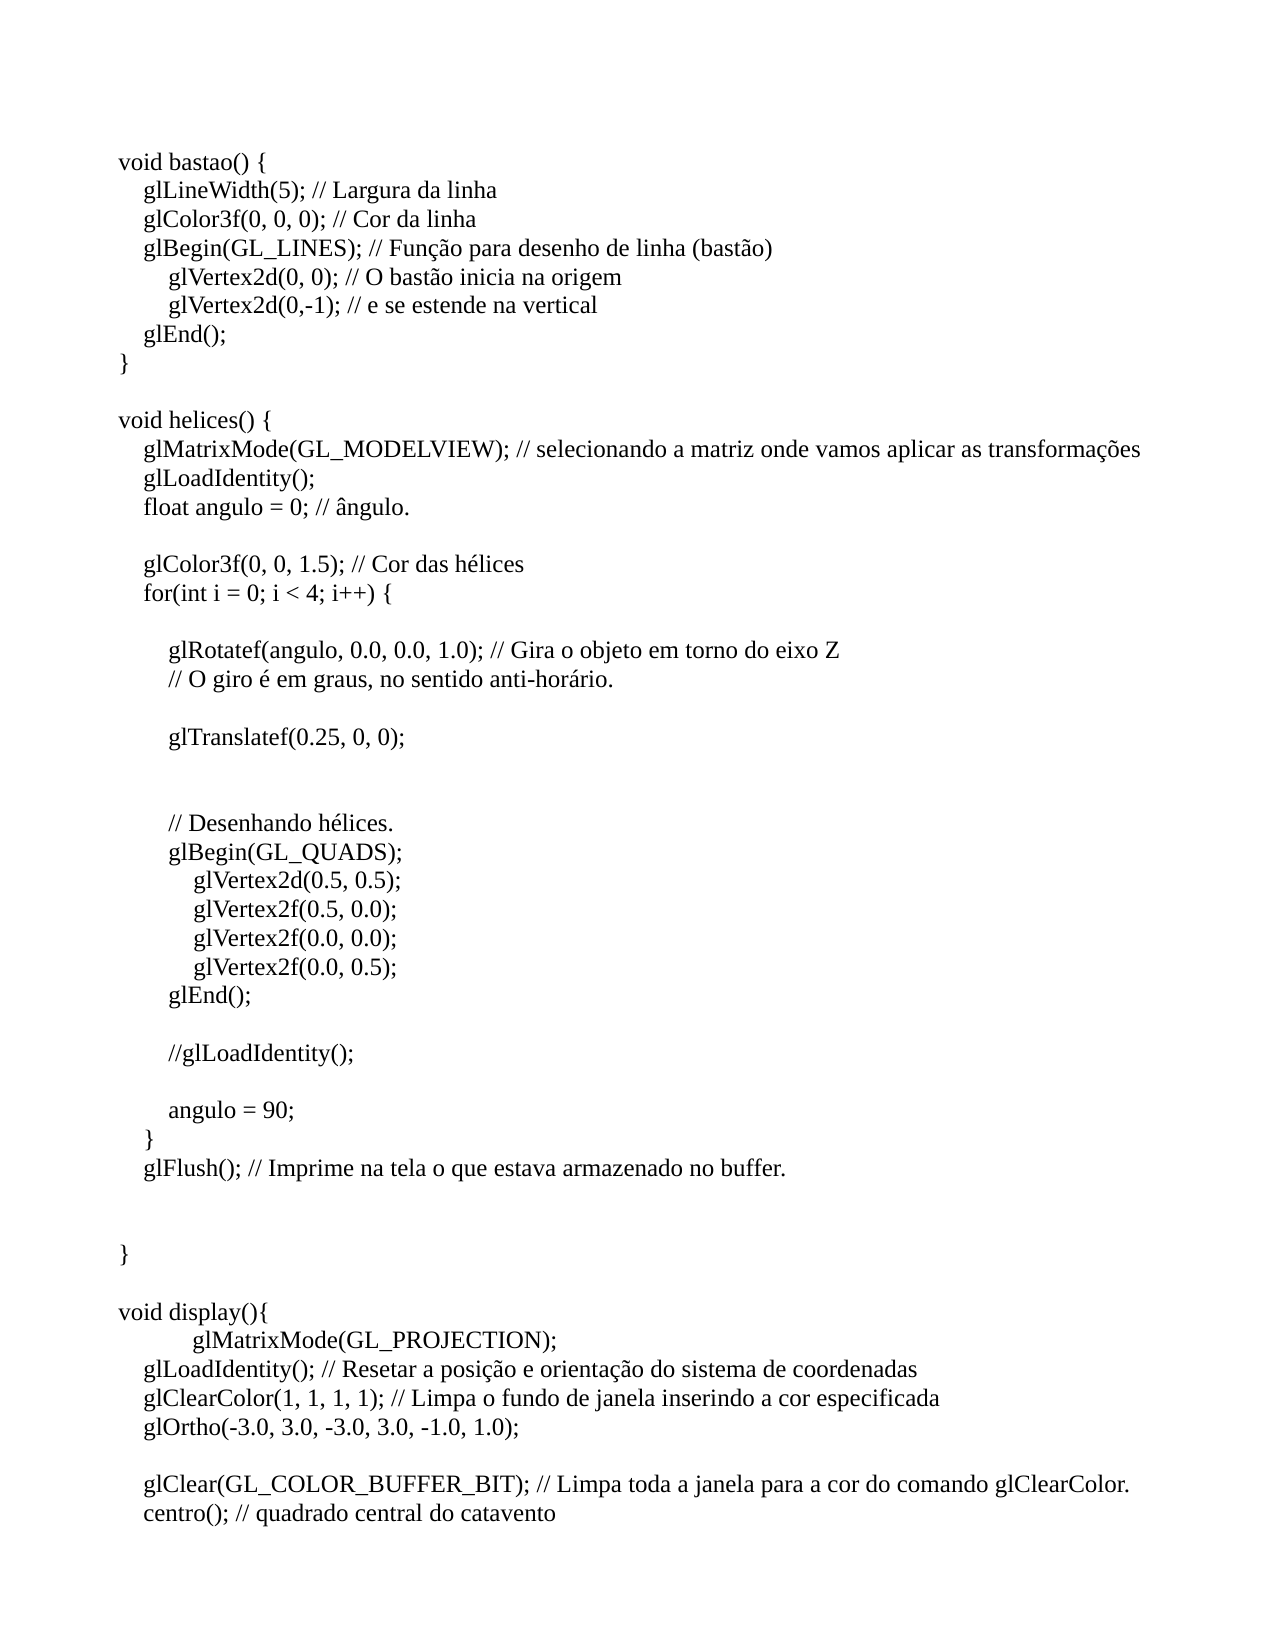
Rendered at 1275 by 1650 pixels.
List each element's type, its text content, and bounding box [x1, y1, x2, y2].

text glMatrixMode(GL_PROJECTION); [118, 1326, 1157, 1354]
text //glLoadIdentity(); [118, 1038, 1157, 1067]
text glOrtho(-3.0, 3.0, -3.0, 3.0, -1.0, 1.0); [118, 1412, 1157, 1441]
text glLoadIdentity(); [118, 463, 1157, 492]
text glColor3f(0, 0, 0); // Cor da linha [118, 204, 1157, 233]
text void helices() { [118, 406, 1157, 434]
text glBegin(GL_LINES); // Função para desenho de linha (bastão) [118, 233, 1157, 262]
text glColor3f(0, 0, 1.5); // Cor das hélices [118, 549, 1157, 578]
text glEnd(); [118, 981, 1157, 1009]
text glTranslatef(0.25, 0, 0); [118, 722, 1157, 751]
text for(int i = 0; i < 4; i++) { [118, 578, 1157, 607]
text glVertex2f(0.0, 0.0); [118, 923, 1157, 952]
text // O giro é em graus, no sentido anti-horário. [118, 664, 1157, 693]
text glVertex2d(0.5, 0.5); [118, 866, 1157, 894]
text float angulo = 0; // ângulo. [118, 492, 1157, 521]
text glLoadIdentity(); // Resetar a posição e orientação do sistema de coordenadas [118, 1354, 1157, 1383]
text centro(); // quadrado central do catavento [118, 1498, 1157, 1527]
text // Desenhando hélices. [118, 808, 1157, 837]
text glClear(GL_COLOR_BUFFER_BIT); // Limpa toda a janela para a cor do comando glClearColor. [118, 1469, 1157, 1498]
text glLineWidth(5); // Largura da linha [118, 176, 1157, 204]
text glVertex2f(0.0, 0.5); [118, 952, 1157, 981]
text glEnd(); [118, 319, 1157, 348]
text } [118, 1239, 1157, 1268]
text } [118, 1124, 1157, 1153]
text glVertex2d(0,-1); // e se estende na vertical [118, 291, 1157, 319]
text } [118, 348, 1157, 377]
text glBegin(GL_QUADS); [118, 837, 1157, 866]
text void bastao() { [118, 147, 1157, 176]
text glVertex2d(0, 0); // O bastão inicia na origem [118, 262, 1157, 291]
text glFlush(); // Imprime na tela o que estava armazenado no buffer. [118, 1153, 1157, 1182]
text void display(){ [118, 1297, 1157, 1326]
text glRotatef(angulo, 0.0, 0.0, 1.0); // Gira o objeto em torno do eixo Z [118, 636, 1157, 664]
text glClearColor(1, 1, 1, 1); // Limpa o fundo de janela inserindo a cor especificada [118, 1383, 1157, 1412]
text angulo = 90; [118, 1096, 1157, 1124]
text glVertex2f(0.5, 0.0); [118, 894, 1157, 923]
text glMatrixMode(GL_MODELVIEW); // selecionando a matriz onde vamos aplicar as transformações [118, 434, 1157, 463]
